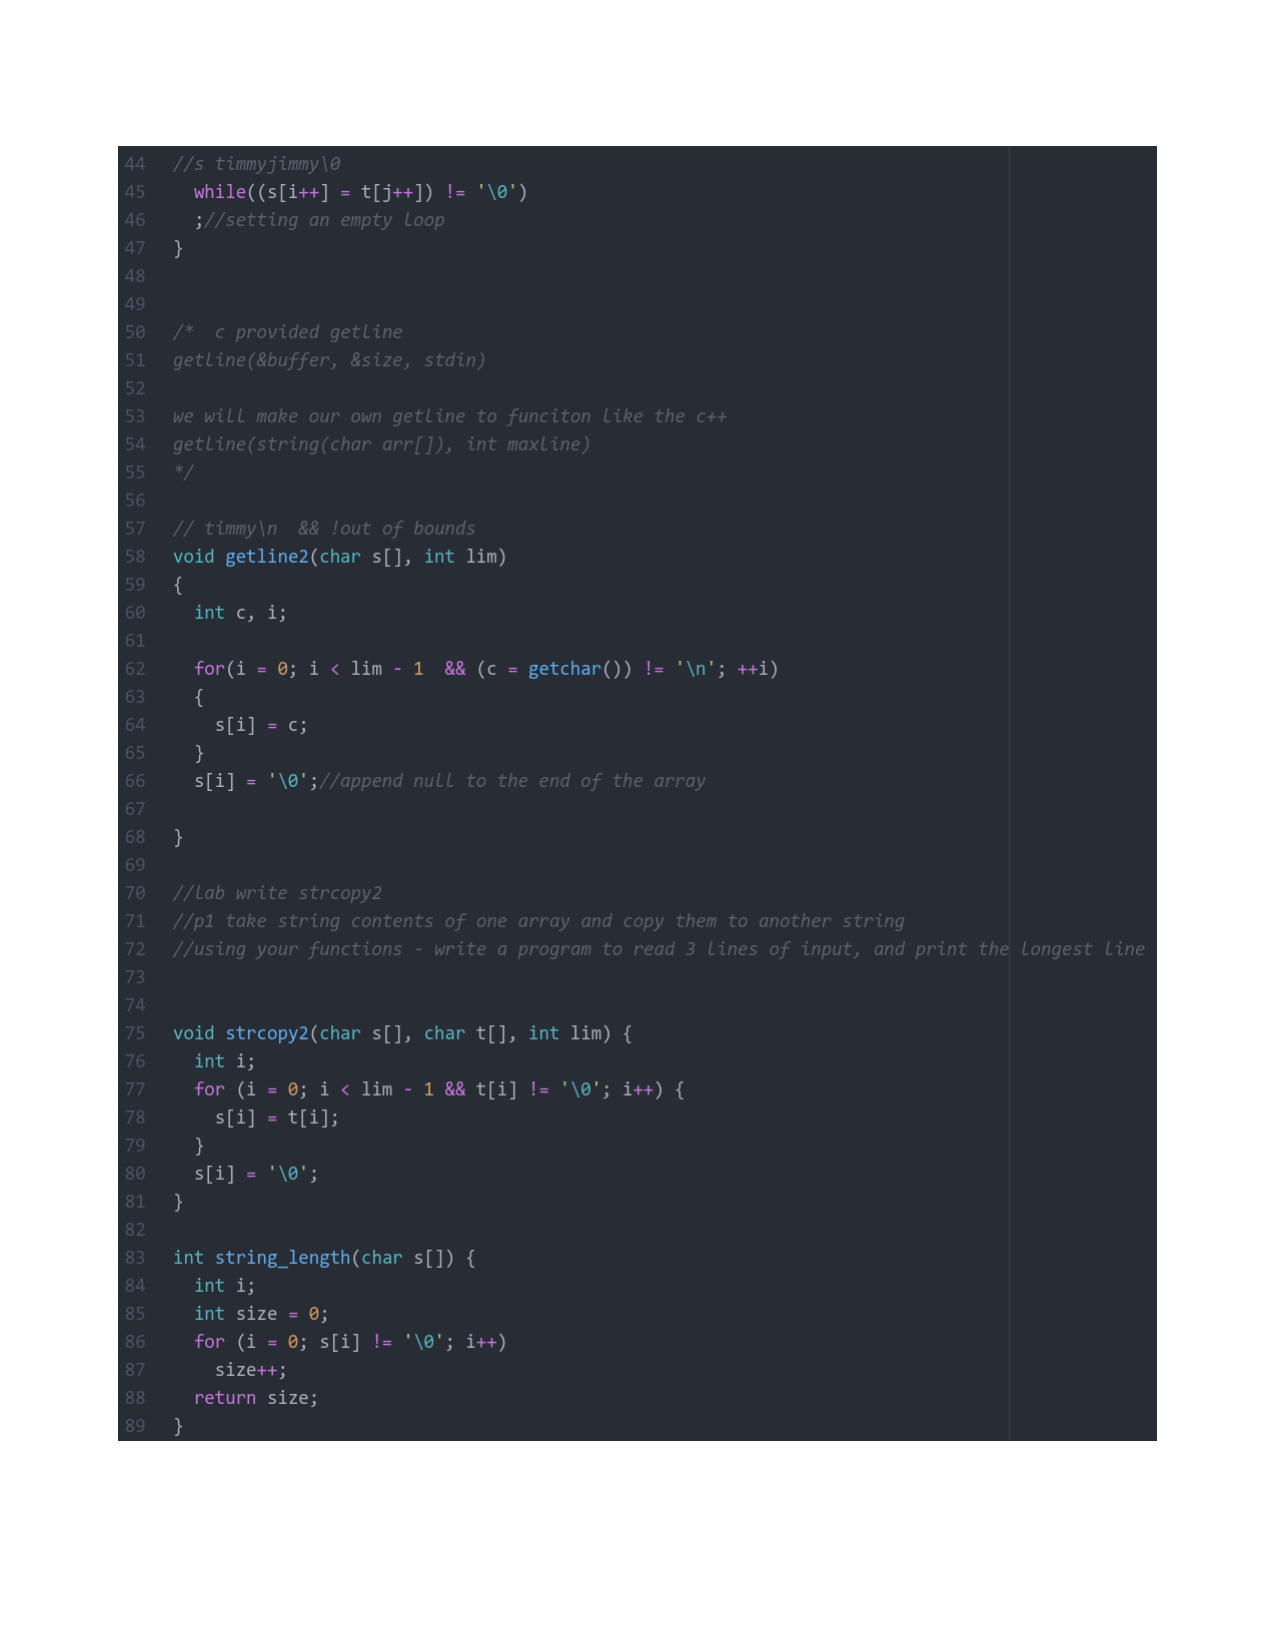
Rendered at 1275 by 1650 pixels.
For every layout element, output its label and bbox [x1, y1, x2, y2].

picture [118, 146, 1157, 1441]
